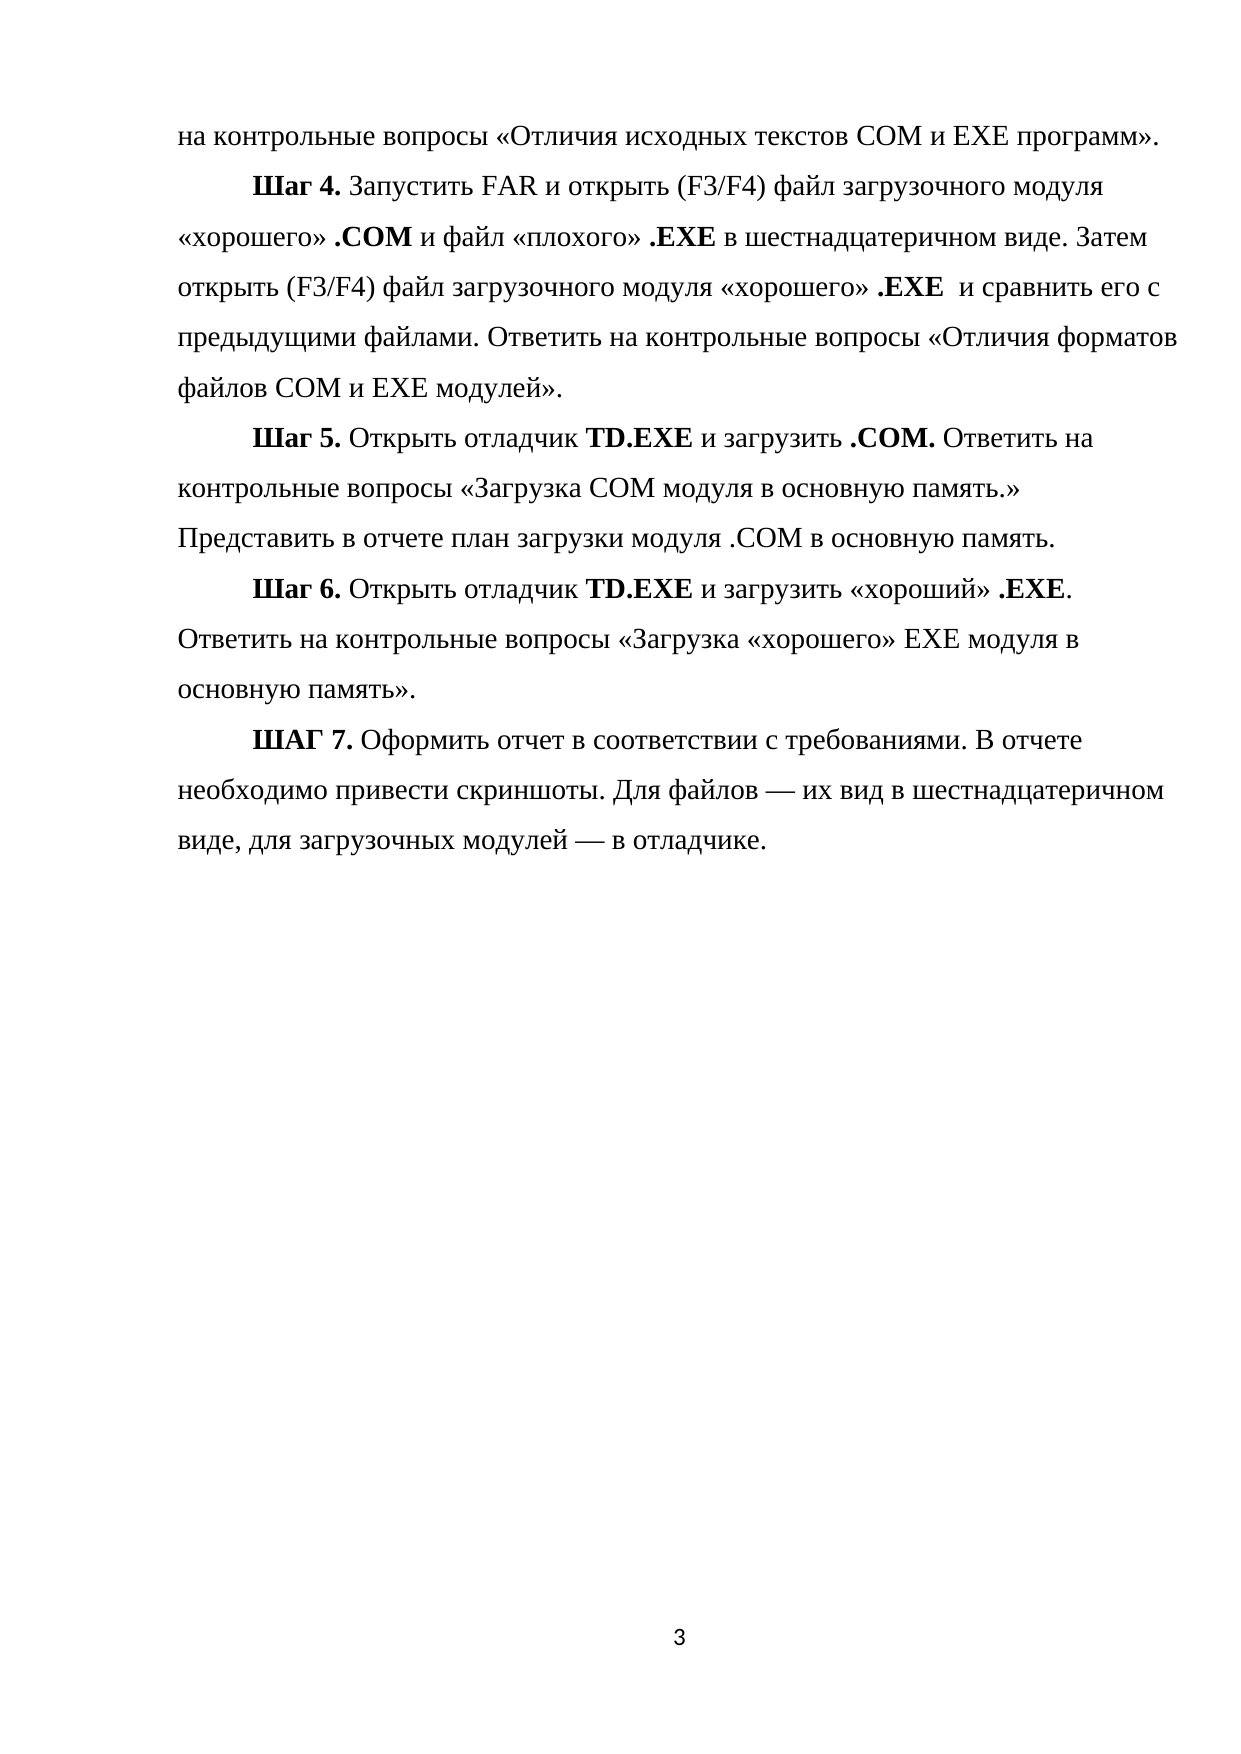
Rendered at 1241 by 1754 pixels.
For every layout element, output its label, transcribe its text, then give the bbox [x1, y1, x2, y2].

text Шаг 5. Открыть отладчик TD.EXE и загрузить .COM. Ответить на контрольные вопросы «Загрузка COM модуля в основную память.» Представить в отчете план загрузки модуля .COM в основную память. [177, 420, 1181, 554]
text Шаг 6. Открыть отладчик TD.EXE и загрузить «хороший» .EXE. Ответить на контрольные вопросы «Загрузка «хорошего» EXE модуля в основную память». [177, 571, 1181, 705]
text Шаг 4. Запустить FAR и открыть (F3/F4) файл загрузочного модуля «хорошего» .COM и файл «плохого» .EXE в шестнадцатеричном виде. Затем открыть (F3/F4) файл загрузочного модуля «хорошего» .EXE и сравнить его с предыдущими файлами. Ответить на контрольные вопросы «Отличия форматов файлов COM и EXE модулей». [177, 168, 1181, 403]
text ШАГ 7. Оформить отчет в соответствии с требованиями. В отчете необходимо привести скриншоты. Для файлов — их вид в шестнадцатеричном виде, для загрузочных модулей — в отладчике. [177, 722, 1181, 856]
text на контрольные вопросы «Отличия исходных текстов COM и EXE программ». [177, 118, 1181, 152]
